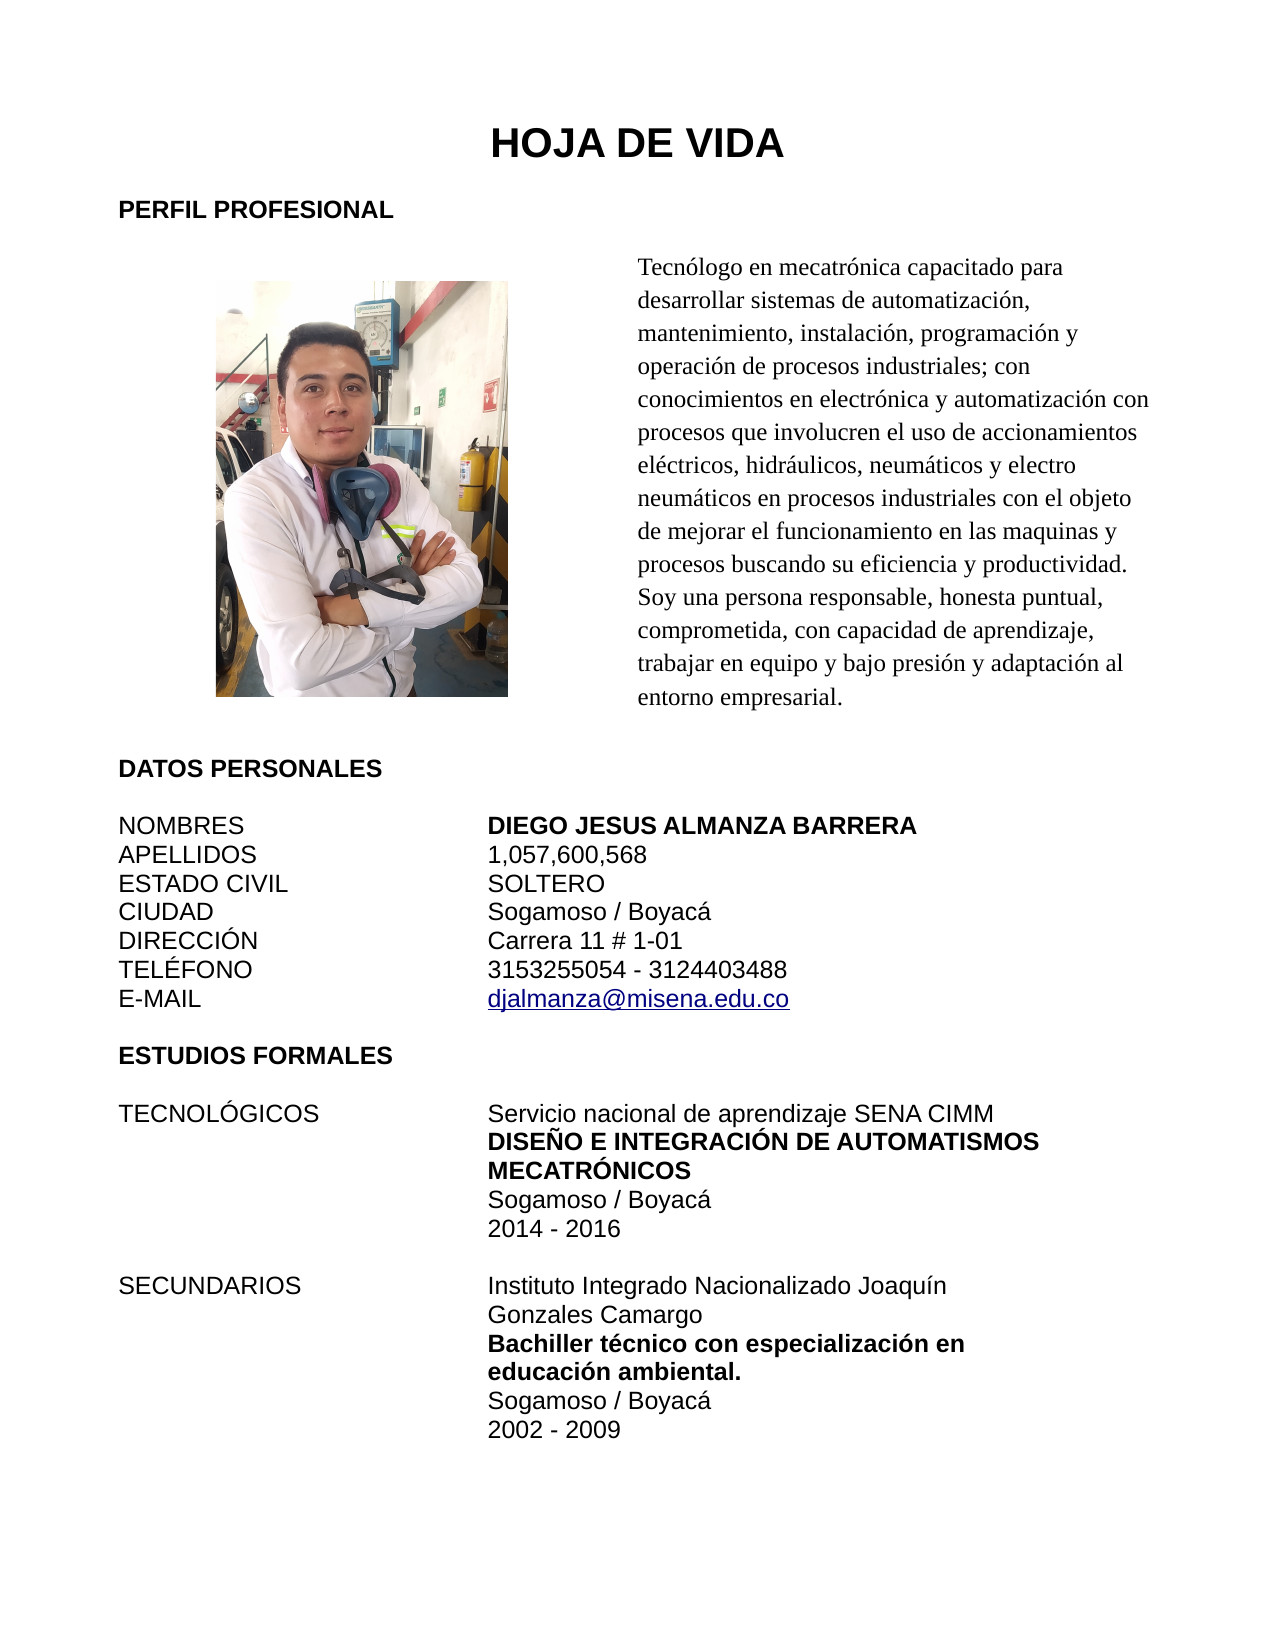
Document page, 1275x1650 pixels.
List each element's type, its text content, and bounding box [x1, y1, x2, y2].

text 2014 - 2016 [118, 1214, 1157, 1242]
text SECUNDARIOS Instituto Integrado Nacionalizado Joaquín [118, 1271, 1157, 1300]
text PERFIL PROFESIONAL [118, 195, 1157, 223]
picture [215, 281, 508, 697]
text E-MAIL djalmanza@misena.edu.co [118, 984, 1157, 1012]
text TECNOLÓGICOS Servicio nacional de aprendizaje SENA CIMM [118, 1099, 1157, 1127]
text TELÉFONO 3153255054 - 3124403488 [118, 955, 1157, 984]
text DATOS PERSONALES [118, 754, 1157, 782]
text DISEÑO E INTEGRACIÓN DE AUTOMATISMOS [118, 1127, 1157, 1156]
text CIUDAD Sogamoso / Boyacá [118, 897, 1157, 926]
text Gonzales Camargo [118, 1300, 1157, 1329]
text APELLIDOS 1,057,600,568 [118, 840, 1157, 869]
text educación ambiental. [118, 1357, 1157, 1386]
text 2002 - 2009 [118, 1415, 1157, 1444]
text NOMBRES DIEGO JESUS ALMANZA BARRERA [118, 811, 1157, 840]
text HOJA DE VIDA [118, 118, 1157, 166]
text DIRECCIÓN Carrera 11 # 1-01 [118, 926, 1157, 955]
table_header [118, 252, 637, 725]
text ESTADO CIVIL SOLTERO [118, 869, 1157, 897]
text Sogamoso / Boyacá [118, 1386, 1157, 1415]
text ESTUDIOS FORMALES [118, 1041, 1157, 1070]
text Sogamoso / Boyacá [118, 1185, 1157, 1214]
table_header Tecnólogo en mecatrónica capacitado para desarrollar sistemas de automatización, mantenimiento, instalación, programación y operación de procesos industriales; con conocimientos en electrónica y automatización con procesos que involucren el uso de accionamientos eléctricos, hidráulicos, neumáticos y electro neumáticos en procesos industriales con el objeto de mejorar el funcionamiento en las maquinas y procesos buscando su eficiencia y productividad. Soy una persona responsable, honesta puntual, comprometida, con capacidad de aprendizaje, trabajar en equipo y bajo presión y adaptación al entorno empresarial. [638, 252, 1157, 725]
text MECATRÓNICOS [118, 1156, 1157, 1185]
text Bachiller técnico con especialización en [118, 1329, 1157, 1357]
